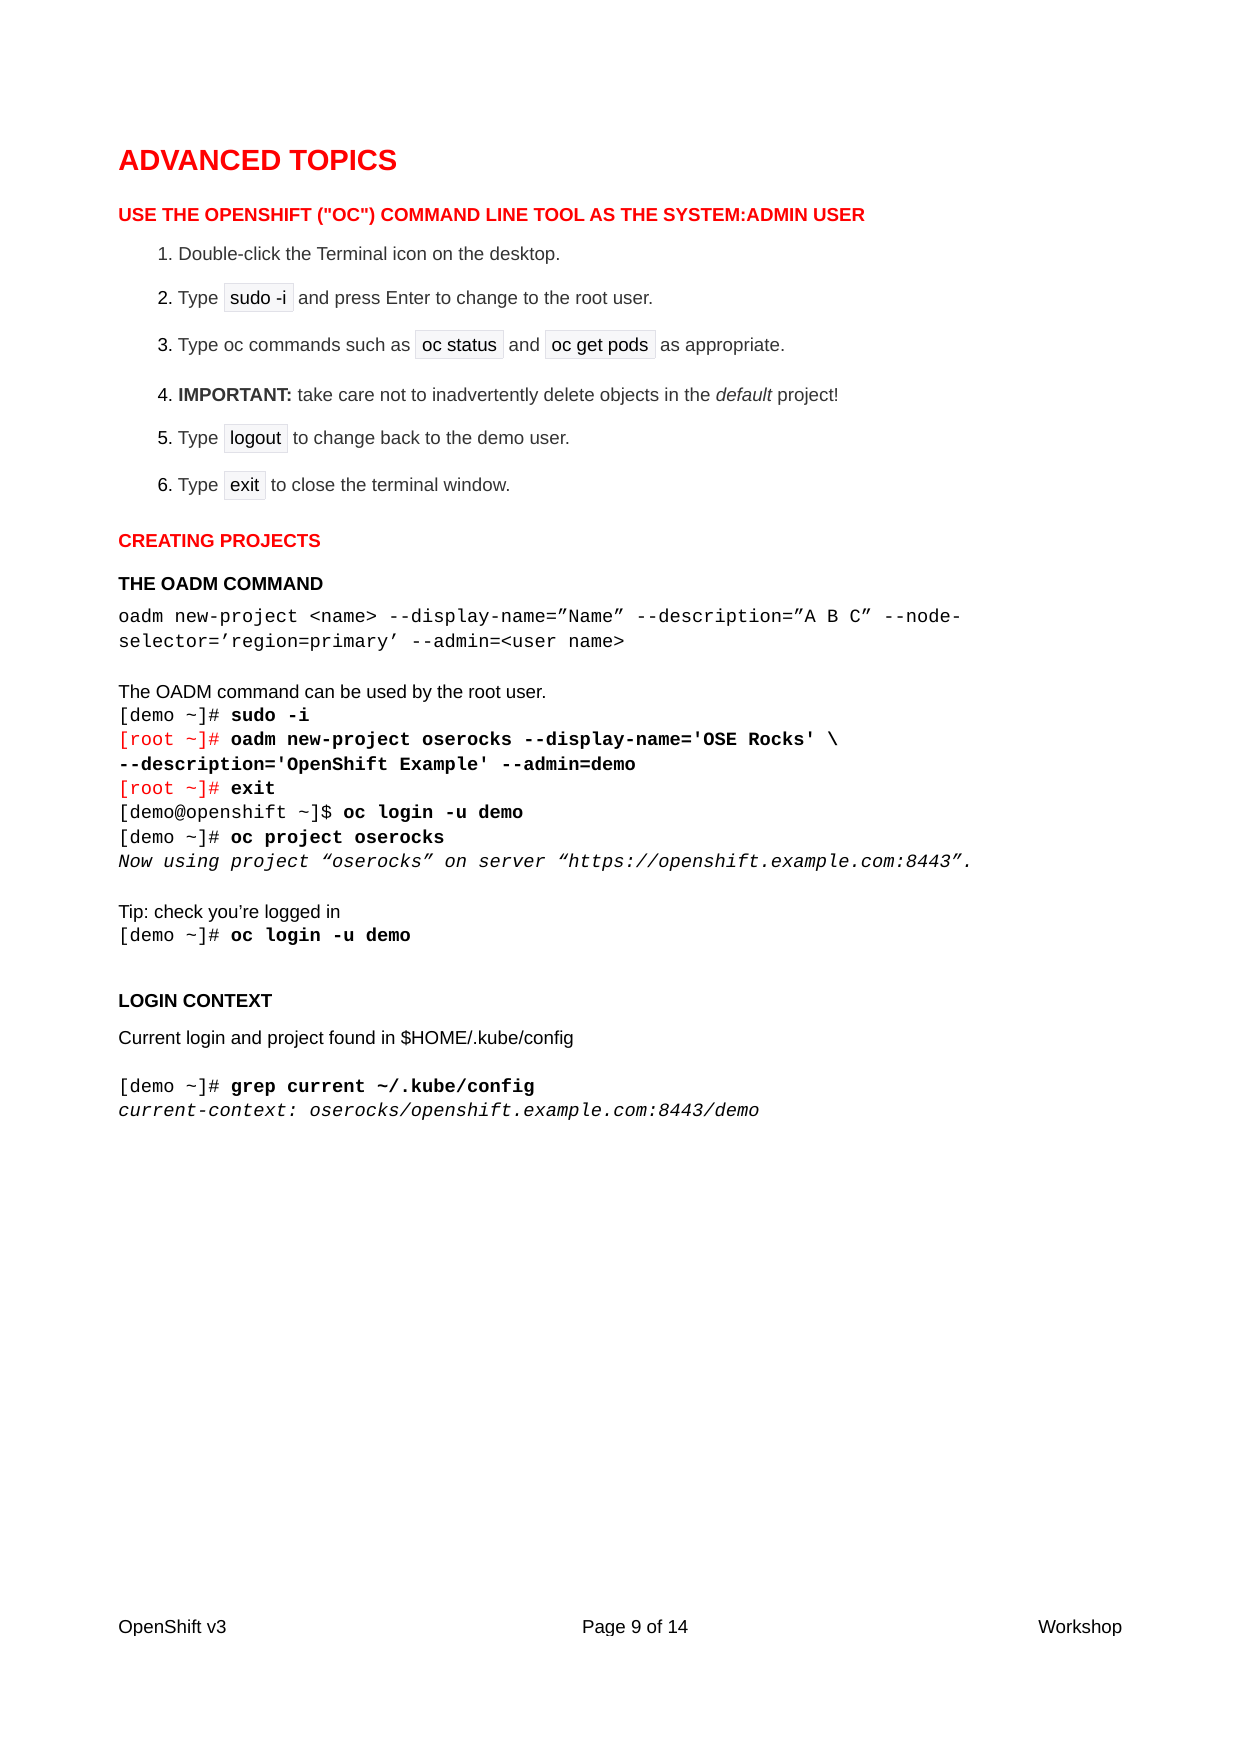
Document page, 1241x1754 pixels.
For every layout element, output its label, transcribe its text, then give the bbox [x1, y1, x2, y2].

text current-context: oserocks/openshift.example.com:8443/demo [118, 1101, 1122, 1122]
subtitle The OADM command [118, 573, 1122, 595]
list IMPORTANT: take care not to inadvertently delete objects in the default project! [118, 374, 1122, 405]
text [demo ~]# sudo -i [118, 706, 1122, 727]
text [demo@openshift ~]$ oc login -u demo [118, 803, 1122, 824]
subtitle Login context [118, 989, 1122, 1011]
text Current login and project found in $HOME/.kube/config [118, 1027, 1122, 1048]
text [demo ~]# grep current ~/.kube/config [118, 1076, 1122, 1098]
text --description='OpenShift Example' --admin=demo [118, 754, 1122, 776]
list Type exit to close the terminal window. [118, 468, 1122, 499]
text [demo ~]# oc login -u demo [118, 926, 1122, 947]
text [demo ~]# oc project oserocks [118, 827, 1122, 849]
text Now using project “oserocks” on server “https://openshift.example.com:8443”. [118, 852, 1122, 873]
subtitle Advanced Topics [118, 143, 1122, 177]
text Creating Projects [118, 529, 1122, 551]
list Type logout to change back to the demo user. [118, 421, 1122, 452]
list Type oc commands such as oc status and oc get pods as appropriate. [118, 327, 1122, 358]
text [root ~]# exit [118, 779, 1122, 800]
text Tip: check you’re logged in [118, 901, 1122, 922]
text Use the OpenShift ("oc") command line tool as the system:admin user [118, 204, 1122, 226]
list Double-click the Terminal icon on the desktop. [118, 233, 1122, 264]
text [root ~]# oadm new-project oserocks --display-name='OSE Rocks' \ [118, 730, 1122, 751]
list Type sudo -i and press Enter to change to the root user. [118, 280, 1122, 311]
text oadm new-project <name> --display-name=”Name” --description=”A B C” --node-selector=’region=primary’ --admin=<user name> [118, 607, 1122, 653]
text The OADM command can be used by the root user. [118, 681, 1122, 702]
